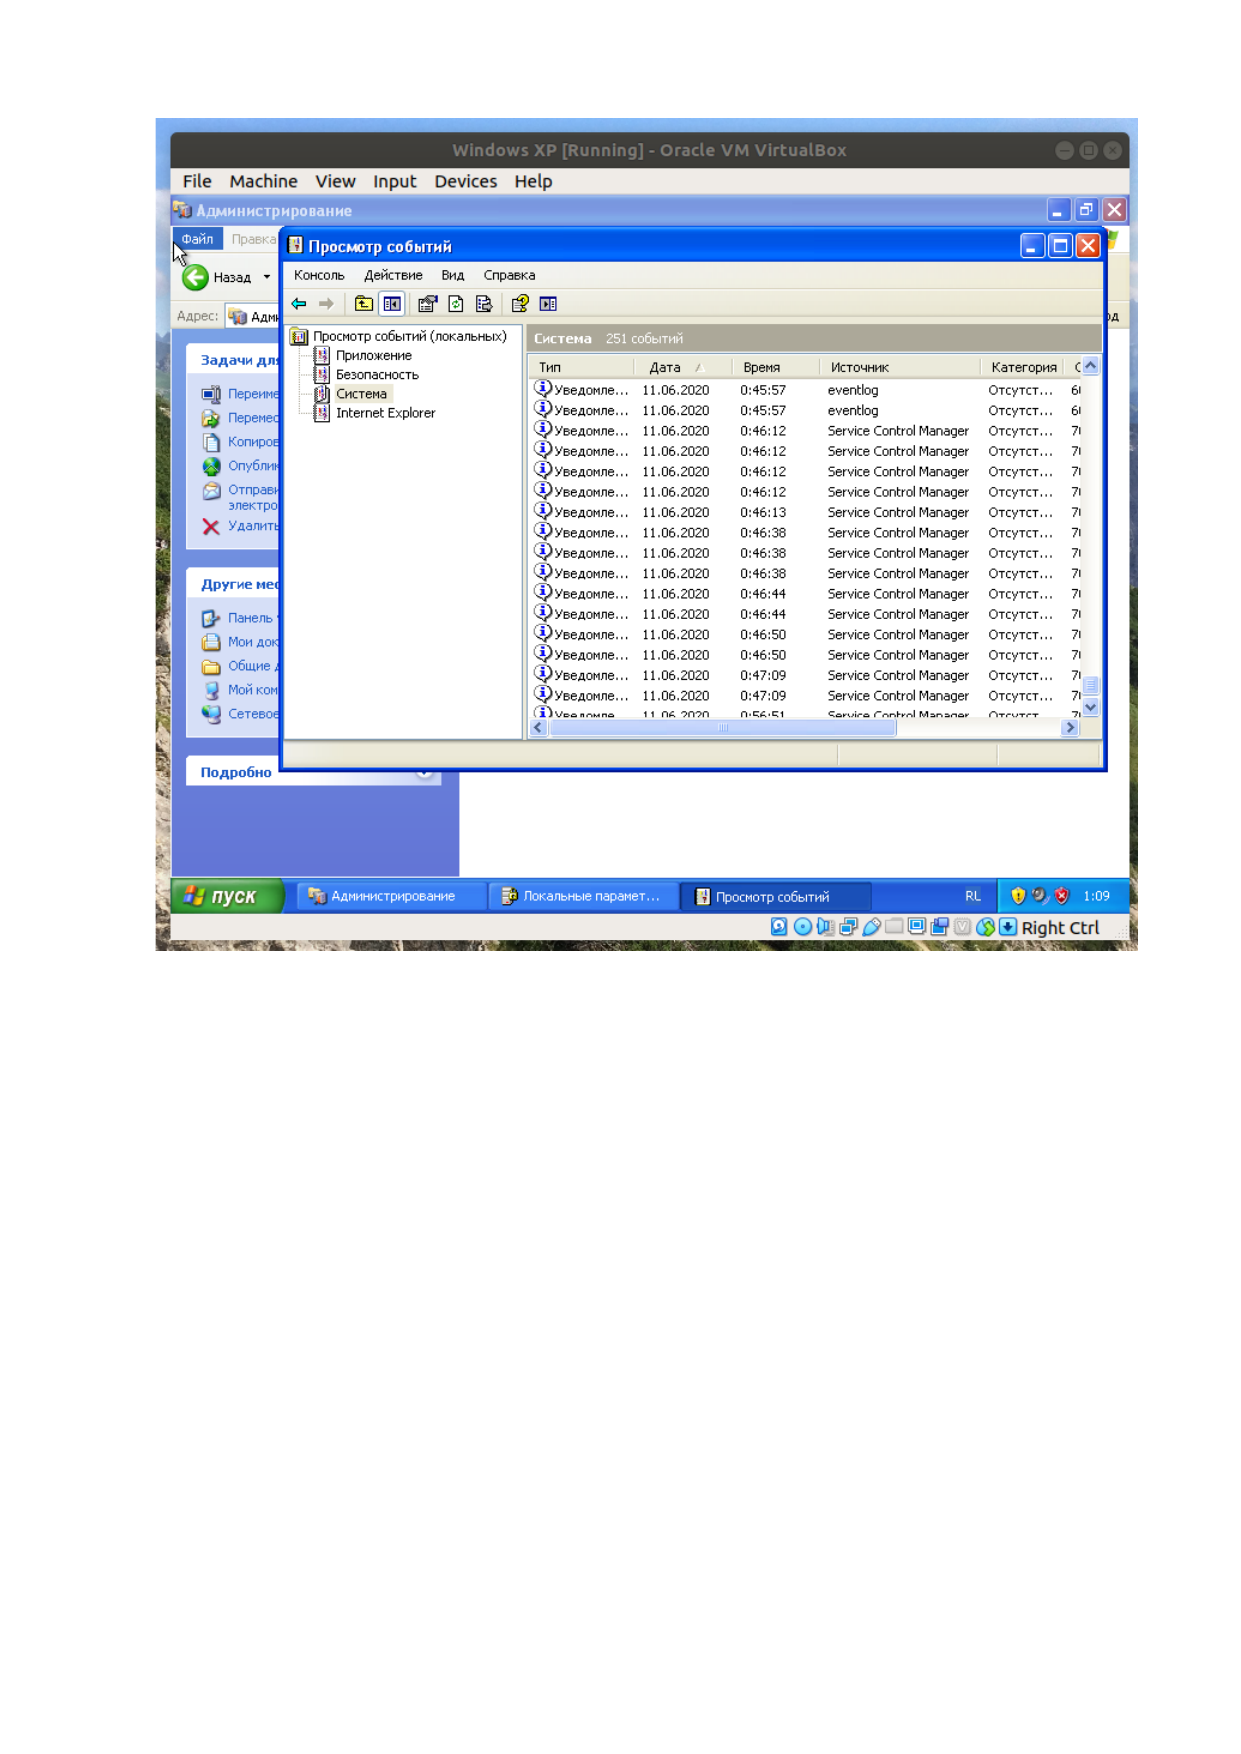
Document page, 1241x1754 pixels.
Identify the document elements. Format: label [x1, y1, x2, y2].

picture [155, 118, 1138, 951]
